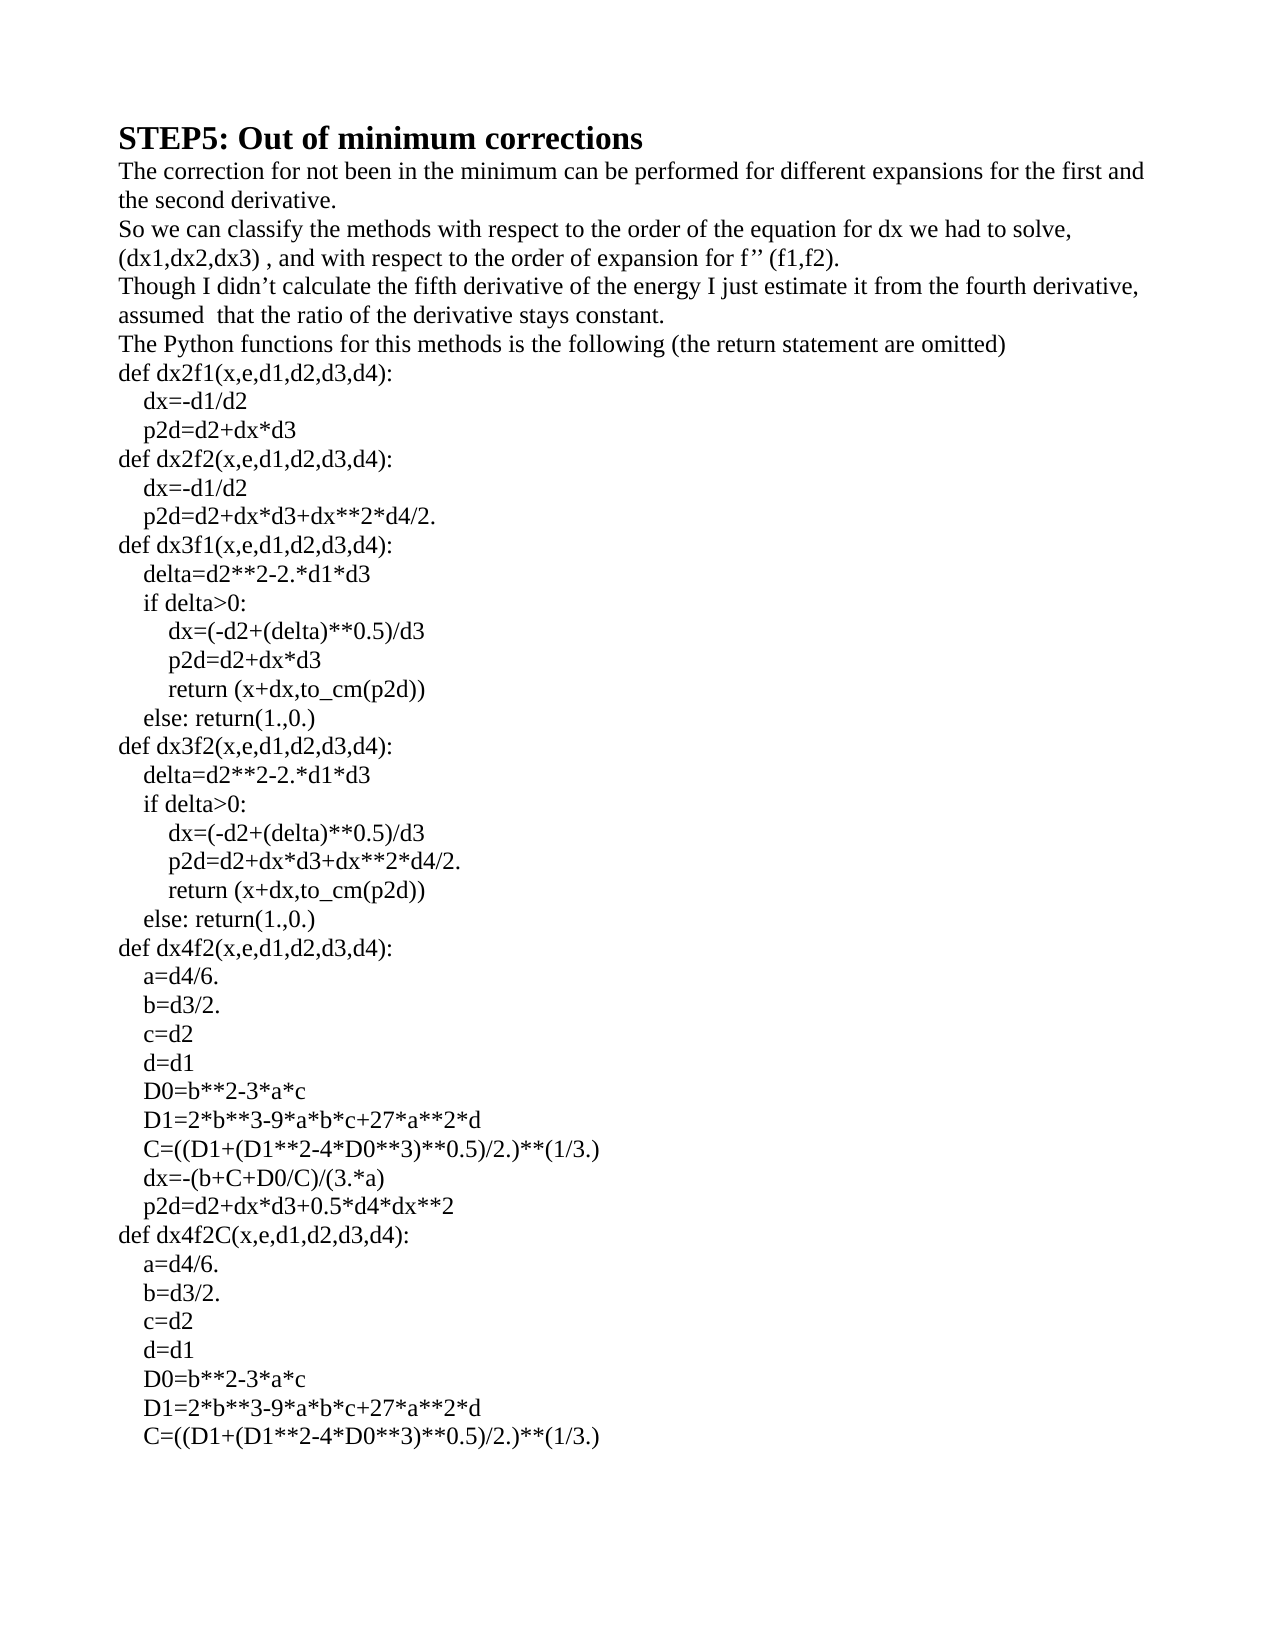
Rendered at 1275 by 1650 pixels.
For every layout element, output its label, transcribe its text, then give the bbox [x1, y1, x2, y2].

text delta=d2**2-2.*d1*d3 [118, 559, 1157, 588]
text d=d1 [118, 1335, 1157, 1364]
text def dx4f2(x,e,d1,d2,d3,d4): [118, 933, 1157, 961]
text D0=b**2-3*a*c [118, 1076, 1157, 1105]
text STEP5: Out of minimum corrections [118, 118, 1157, 156]
text dx=-d1/d2 [118, 386, 1157, 415]
text a=d4/6. [118, 961, 1157, 990]
text c=d2 [118, 1019, 1157, 1048]
text C=((D1+(D1**2-4*D0**3)**0.5)/2.)**(1/3.) [118, 1421, 1157, 1450]
text if delta>0: [118, 588, 1157, 616]
text p2d=d2+dx*d3+dx**2*d4/2. [118, 501, 1157, 530]
text else: return(1.,0.) [118, 904, 1157, 933]
text C=((D1+(D1**2-4*D0**3)**0.5)/2.)**(1/3.) [118, 1134, 1157, 1163]
text p2d=d2+dx*d3 [118, 645, 1157, 674]
text p2d=d2+dx*d3 [118, 415, 1157, 444]
text d=d1 [118, 1048, 1157, 1076]
text def dx3f1(x,e,d1,d2,d3,d4): [118, 530, 1157, 559]
text The Python functions for this methods is the following (the return statement are omitted) [118, 329, 1157, 358]
text if delta>0: [118, 789, 1157, 818]
text The correction for not been in the minimum can be performed for different expansions for the first and the second derivative. [118, 156, 1157, 214]
text b=d3/2. [118, 1278, 1157, 1306]
text D0=b**2-3*a*c [118, 1364, 1157, 1393]
text b=d3/2. [118, 990, 1157, 1019]
text p2d=d2+dx*d3+0.5*d4*dx**2 [118, 1191, 1157, 1220]
text D1=2*b**3-9*a*b*c+27*a**2*d [118, 1393, 1157, 1421]
text def dx3f2(x,e,d1,d2,d3,d4): [118, 731, 1157, 760]
text p2d=d2+dx*d3+dx**2*d4/2. [118, 846, 1157, 875]
text dx=-(b+C+D0/C)/(3.*a) [118, 1163, 1157, 1191]
text dx=(-d2+(delta)**0.5)/d3 [118, 616, 1157, 645]
text dx=-d1/d2 [118, 473, 1157, 501]
text def dx4f2C(x,e,d1,d2,d3,d4): [118, 1220, 1157, 1249]
text else: return(1.,0.) [118, 703, 1157, 731]
text c=d2 [118, 1306, 1157, 1335]
text return (x+dx,to_cm(p2d)) [118, 875, 1157, 904]
text Though I didn’t calculate the fifth derivative of the energy I just estimate it from the fourth derivative, assumed that the ratio of the derivative stays constant. [118, 271, 1157, 329]
text a=d4/6. [118, 1249, 1157, 1278]
text def dx2f2(x,e,d1,d2,d3,d4): [118, 444, 1157, 473]
text dx=(-d2+(delta)**0.5)/d3 [118, 818, 1157, 846]
text D1=2*b**3-9*a*b*c+27*a**2*d [118, 1105, 1157, 1134]
text return (x+dx,to_cm(p2d)) [118, 674, 1157, 703]
text delta=d2**2-2.*d1*d3 [118, 760, 1157, 789]
text So we can classify the methods with respect to the order of the equation for dx we had to solve, (dx1,dx2,dx3) , and with respect to the order of expansion for f’’ (f1,f2). [118, 214, 1157, 271]
text def dx2f1(x,e,d1,d2,d3,d4): [118, 358, 1157, 386]
